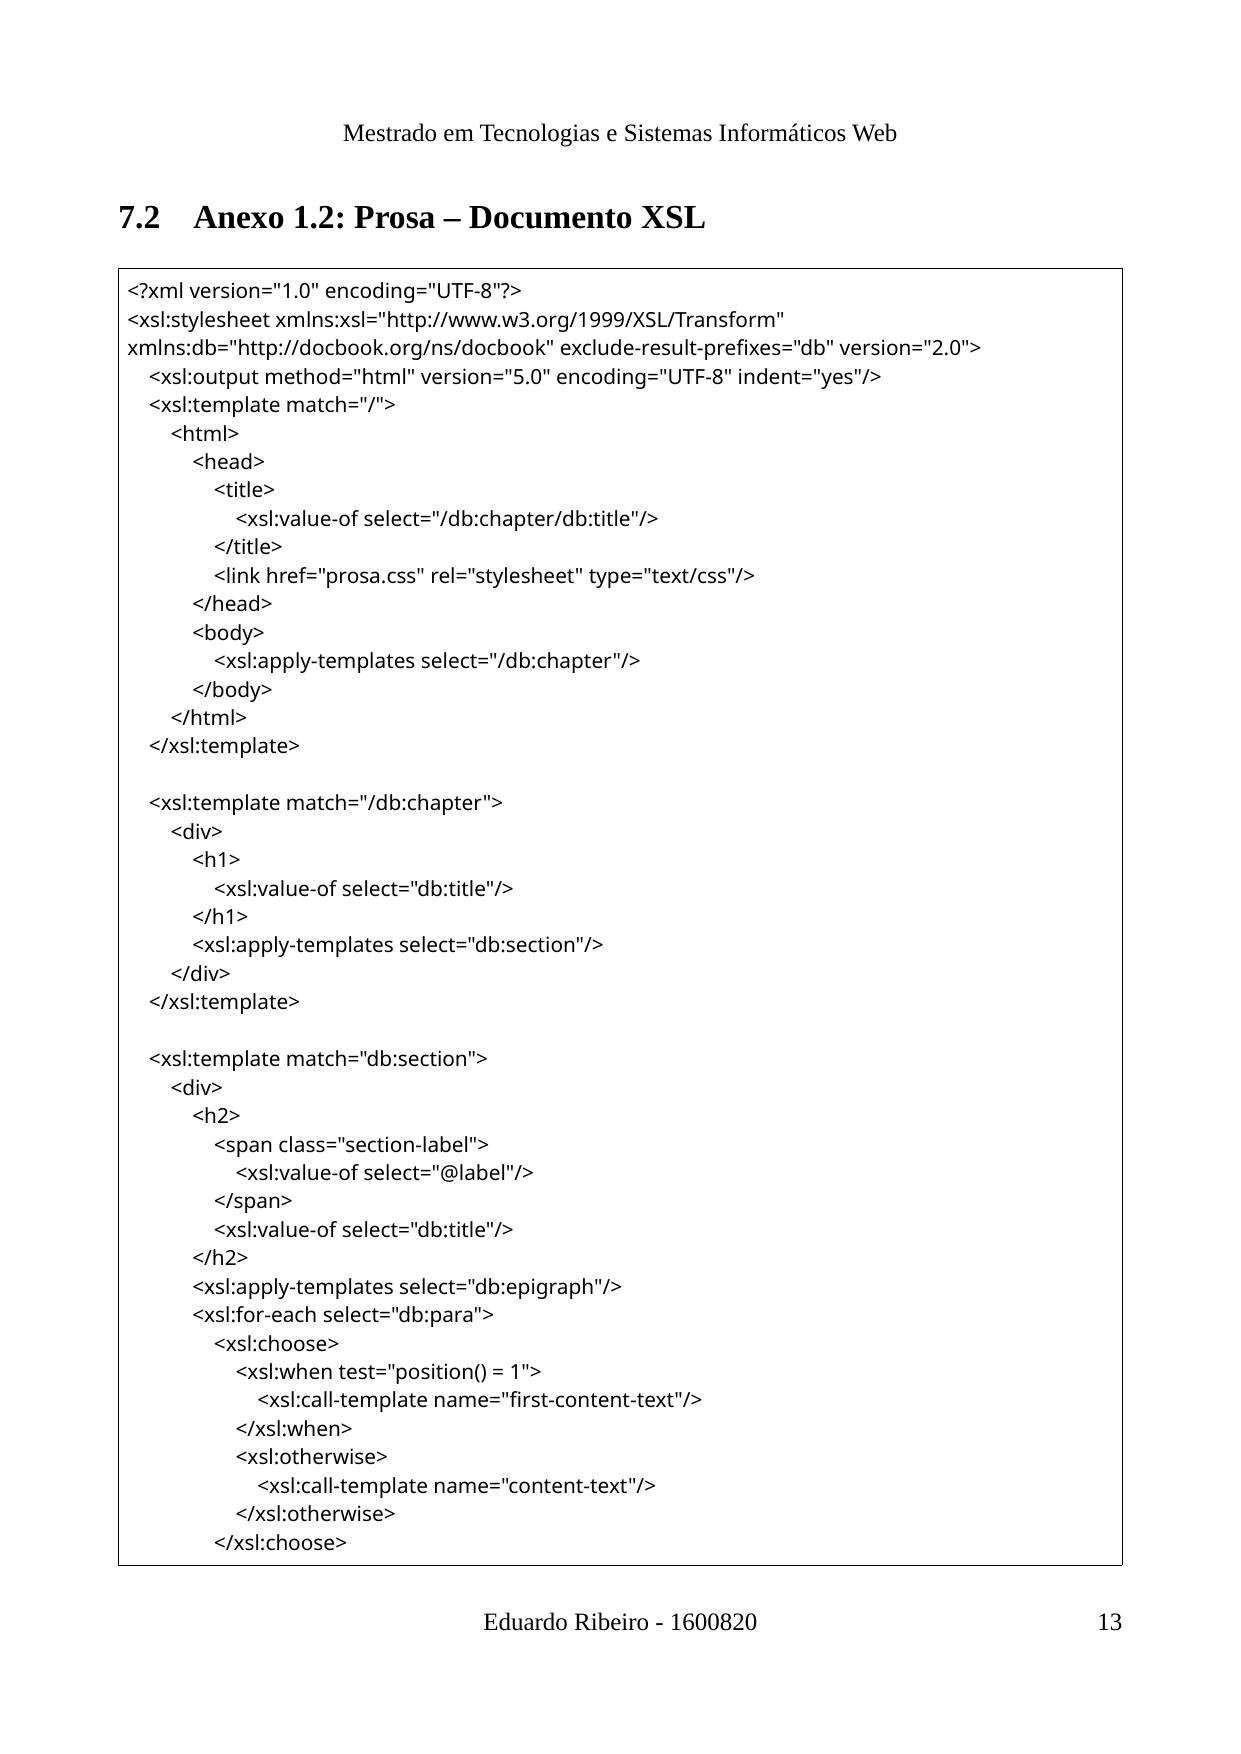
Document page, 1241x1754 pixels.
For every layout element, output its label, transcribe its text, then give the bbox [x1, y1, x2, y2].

text <xsl:for-each select="db:para"> [119, 1291, 1122, 1320]
text <xsl:call-template name="content-text"/> [119, 1462, 1122, 1490]
text </html> [119, 694, 1122, 723]
text <h1> [119, 836, 1122, 865]
text <xsl:output method="html" version="5.0" encoding="UTF-8" indent="yes"/> [119, 353, 1122, 381]
text <head> [119, 438, 1122, 467]
text <xsl:choose> [119, 1320, 1122, 1348]
text </title> [119, 523, 1122, 552]
text </xsl:when> [119, 1405, 1122, 1433]
text </head> [119, 580, 1122, 609]
text </xsl:template> [119, 723, 1122, 760]
text </div> [119, 950, 1122, 978]
text <xsl:value-of select="/db:chapter/db:title"/> [119, 495, 1122, 523]
text <xsl:apply-templates select="/db:chapter"/> [119, 637, 1122, 666]
text </h2> [119, 1234, 1122, 1263]
text <xsl:template match="/db:chapter"> [119, 779, 1122, 808]
text <xsl:value-of select="db:title"/> [119, 865, 1122, 893]
text <?xml version="1.0" encoding="UTF-8"?> [119, 269, 1122, 296]
text <xsl:stylesheet xmlns:xsl="http://www.w3.org/1999/XSL/Transform" xmlns:db="http://docbook.org/ns/docbook" exclude-result-prefixes="db" version="2.0"> [119, 296, 1122, 353]
text <xsl:value-of select="db:title"/> [119, 1206, 1122, 1234]
text <span class="section-label"> [119, 1121, 1122, 1149]
text </span> [119, 1178, 1122, 1206]
text <link href="prosa.css" rel="stylesheet" type="text/css"/> [119, 552, 1122, 580]
text <xsl:template match="/"> [119, 381, 1122, 410]
text </body> [119, 666, 1122, 694]
text <title> [119, 467, 1122, 495]
text <xsl:when test="position() = 1"> [119, 1348, 1122, 1377]
text <xsl:call-template name="first-content-text"/> [119, 1377, 1122, 1405]
text <xsl:value-of select="@label"/> [119, 1149, 1122, 1178]
text <xsl:apply-templates select="db:section"/> [119, 922, 1122, 950]
text <div> [119, 808, 1122, 836]
text <xsl:template match="db:section"> [119, 1035, 1122, 1064]
text <h2> [119, 1092, 1122, 1121]
subtitle Anexo 1.2: Prosa – Documento XSL [118, 197, 1122, 236]
text <div> [119, 1064, 1122, 1092]
text <xsl:apply-templates select="db:epigraph"/> [119, 1263, 1122, 1291]
text </xsl:template> [119, 978, 1122, 1016]
text <body> [119, 609, 1122, 637]
text </h1> [119, 893, 1122, 922]
text </xsl:choose> [119, 1519, 1122, 1565]
text </xsl:otherwise> [119, 1490, 1122, 1519]
text <html> [119, 410, 1122, 438]
text <xsl:otherwise> [119, 1433, 1122, 1462]
